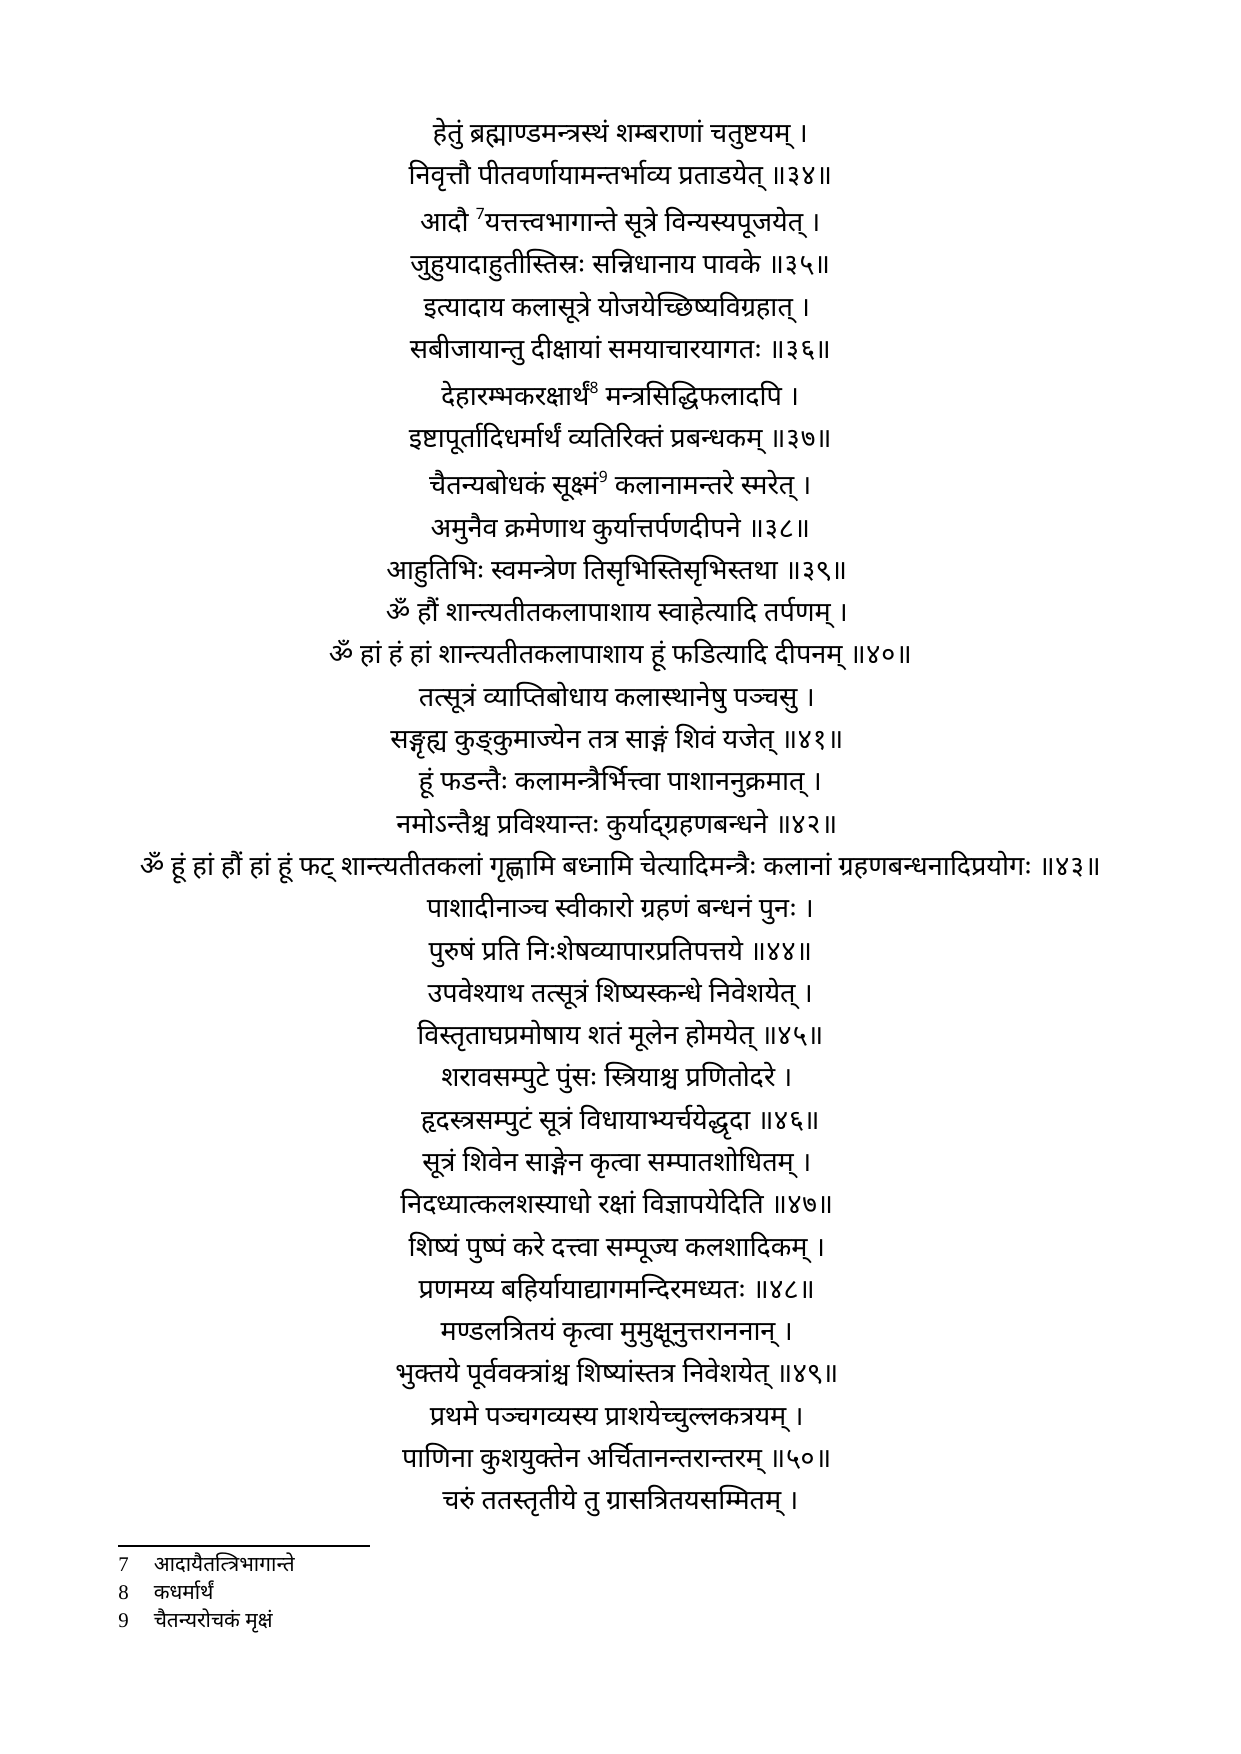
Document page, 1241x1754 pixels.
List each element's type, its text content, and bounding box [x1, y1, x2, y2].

text हेतुं ब्रह्माण्डमन्त्रस्थं शम्बराणां चतुष्टयम् । निवृत्तौ पीतवर्णायामन्तर्भाव्य प्रताडयेत् ॥३४॥ आदौ यत्तत्त्वभागान्ते सूत्रे विन्यस्यपूजयेत् । जुहुयादाहुतीस्तिस्रः सन्निधानाय पावके ॥३५॥ इत्यादाय कलासूत्रे योजयेच्छिष्यविग्रहात् । सबीजायान्तु दीक्षायां समयाचारयागतः ॥३६॥ देहारम्भकरक्षार्थं मन्त्रसिद्धिफलादपि । इष्टापूर्तादिधर्मार्थं व्यतिरिक्तं प्रबन्धकम् ॥३७॥ चैतन्यबोधकं सूक्ष्मं कलानामन्तरे स्मरेत् । अमुनैव क्रमेणाथ कुर्यात्तर्पणदीपने ॥३८॥ आहुतिभिः स्वमन्त्रेण तिसृभिस्तिसृभिस्तथा ॥३९॥ ॐ हौं शान्त्यतीतकलापाशाय स्वाहेत्यादि तर्पणम् । ॐ हां हं हां शान्त्यतीतकलापाशाय हूं फडित्यादि दीपनम् ॥४०॥ तत्सूत्रं व्याप्तिबोधाय कलास्थानेषु पञ्चसु । [118, 118, 1122, 717]
text आदायैतत्त्रिभागान्ते [118, 1552, 1122, 1580]
text चैतन्यरोचकं मृक्षं [118, 1608, 1122, 1636]
text सङ्गृह्य कुङ्कुमाज्येन तत्र साङ्गं शिवं यजेत् ॥४१॥ हूं फडन्तैः कलामन्त्रैर्भित्त्वा पाशाननुक्रमात् । नमोऽन्तैश्च प्रविश्यान्तः कुर्याद्ग्रहणबन्धने ॥४२॥ ॐ हूं हां हौं हां हूं फट् शान्त्यतीतकलां गृह्णामि बध्नामि चेत्यादिमन्त्रैः कलानां ग्रहणबन्धनादिप्रयोगः ॥४३॥ पाशादीनाञ्च स्वीकारो ग्रहणं बन्धनं पुनः । पुरुषं प्रति निःशेषव्यापारप्रतिपत्तये ॥४४॥ उपवेश्याथ तत्सूत्रं शिष्यस्कन्धे निवेशयेत् । विस्तृताघप्रमोषाय शतं मूलेन होमयेत् ॥४५॥ शरावसम्पुटे पुंसः स्त्रियाश्च प्रणितोदरे । हृदस्त्रसम्पुटं सूत्रं विधायाभ्यर्चयेद्धृदा ॥४६॥ सूत्रं शिवेन साङ्गेन कृत्वा सम्पातशोधितम् । निदध्यात्कलशस्याधो रक्षां विज्ञापयेदिति ॥४७॥ शिष्यं पुष्पं करे दत्त्वा सम्पूज्य कलशादिकम् । प्रणमय्य बहिर्यायाद्यागमन्दिरमध्यतः ॥४८॥ मण्डलत्रितयं कृत्वा मुमुक्षूनुत्तराननान् । भुक्तये पूर्ववक्त्रांश्च शिष्यांस्तत्र निवेशयेत् ॥४९॥ प्रथमे पञ्चगव्यस्य प्राशयेच्चुल्लकत्रयम् । पाणिना कुशयुक्तेन अर्चितानन्तरान्तरम् ॥५०॥ चरुं ततस्तृतीये तु ग्रासत्रितयसम्मितम् । [118, 724, 1122, 1521]
text कधर्मार्थं [118, 1580, 1122, 1608]
